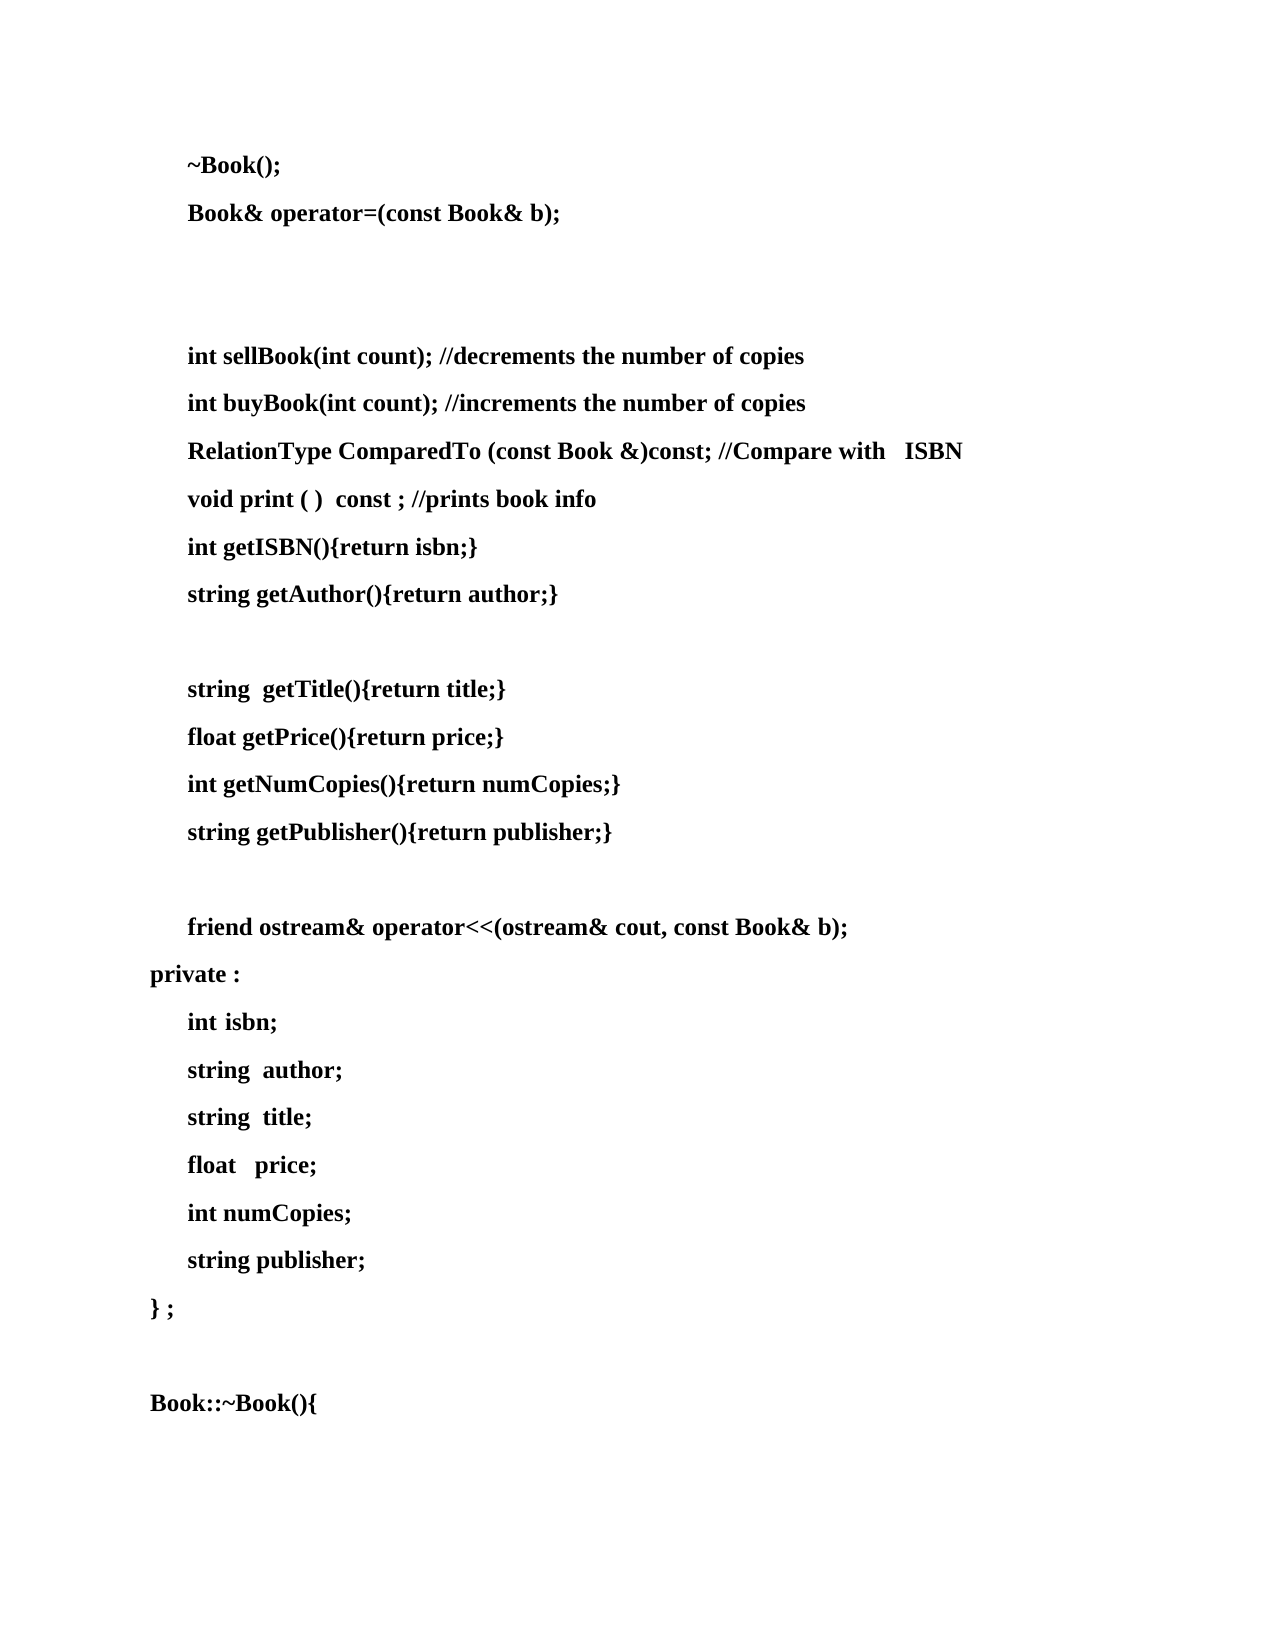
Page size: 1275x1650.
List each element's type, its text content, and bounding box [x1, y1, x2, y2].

text RelationType ComparedTo (const Book &)const; //Compare with ISBN [150, 436, 1087, 465]
text friend ostream& operator<<(ostream& cout, const Book& b); [150, 912, 1087, 940]
text int getISBN(){return isbn;} [150, 532, 1087, 560]
text float price; [150, 1150, 1087, 1179]
text string author; [150, 1055, 1087, 1083]
text string getAuthor(){return author;} [150, 579, 1087, 608]
text string publisher; [150, 1246, 1087, 1274]
text string getPublisher(){return publisher;} [150, 817, 1087, 846]
text Book::~Book(){ [150, 1388, 1087, 1417]
text int isbn; [150, 1007, 1087, 1036]
text int getNumCopies(){return numCopies;} [150, 769, 1087, 798]
text int numCopies; [150, 1198, 1087, 1227]
text } ; [150, 1293, 1087, 1322]
text int buyBook(int count); //increments the number of copies [150, 388, 1087, 417]
text Book& operator=(const Book& b); [150, 198, 1087, 226]
text ~Book(); [150, 150, 1087, 179]
text private : [150, 959, 1087, 988]
text int sellBook(int count); //decrements the number of copies [150, 341, 1087, 369]
text void print ( ) const ; //prints book info [150, 484, 1087, 513]
text float getPrice(){return price;} [150, 722, 1087, 750]
text string title; [150, 1102, 1087, 1131]
text string getTitle(){return title;} [150, 674, 1087, 703]
